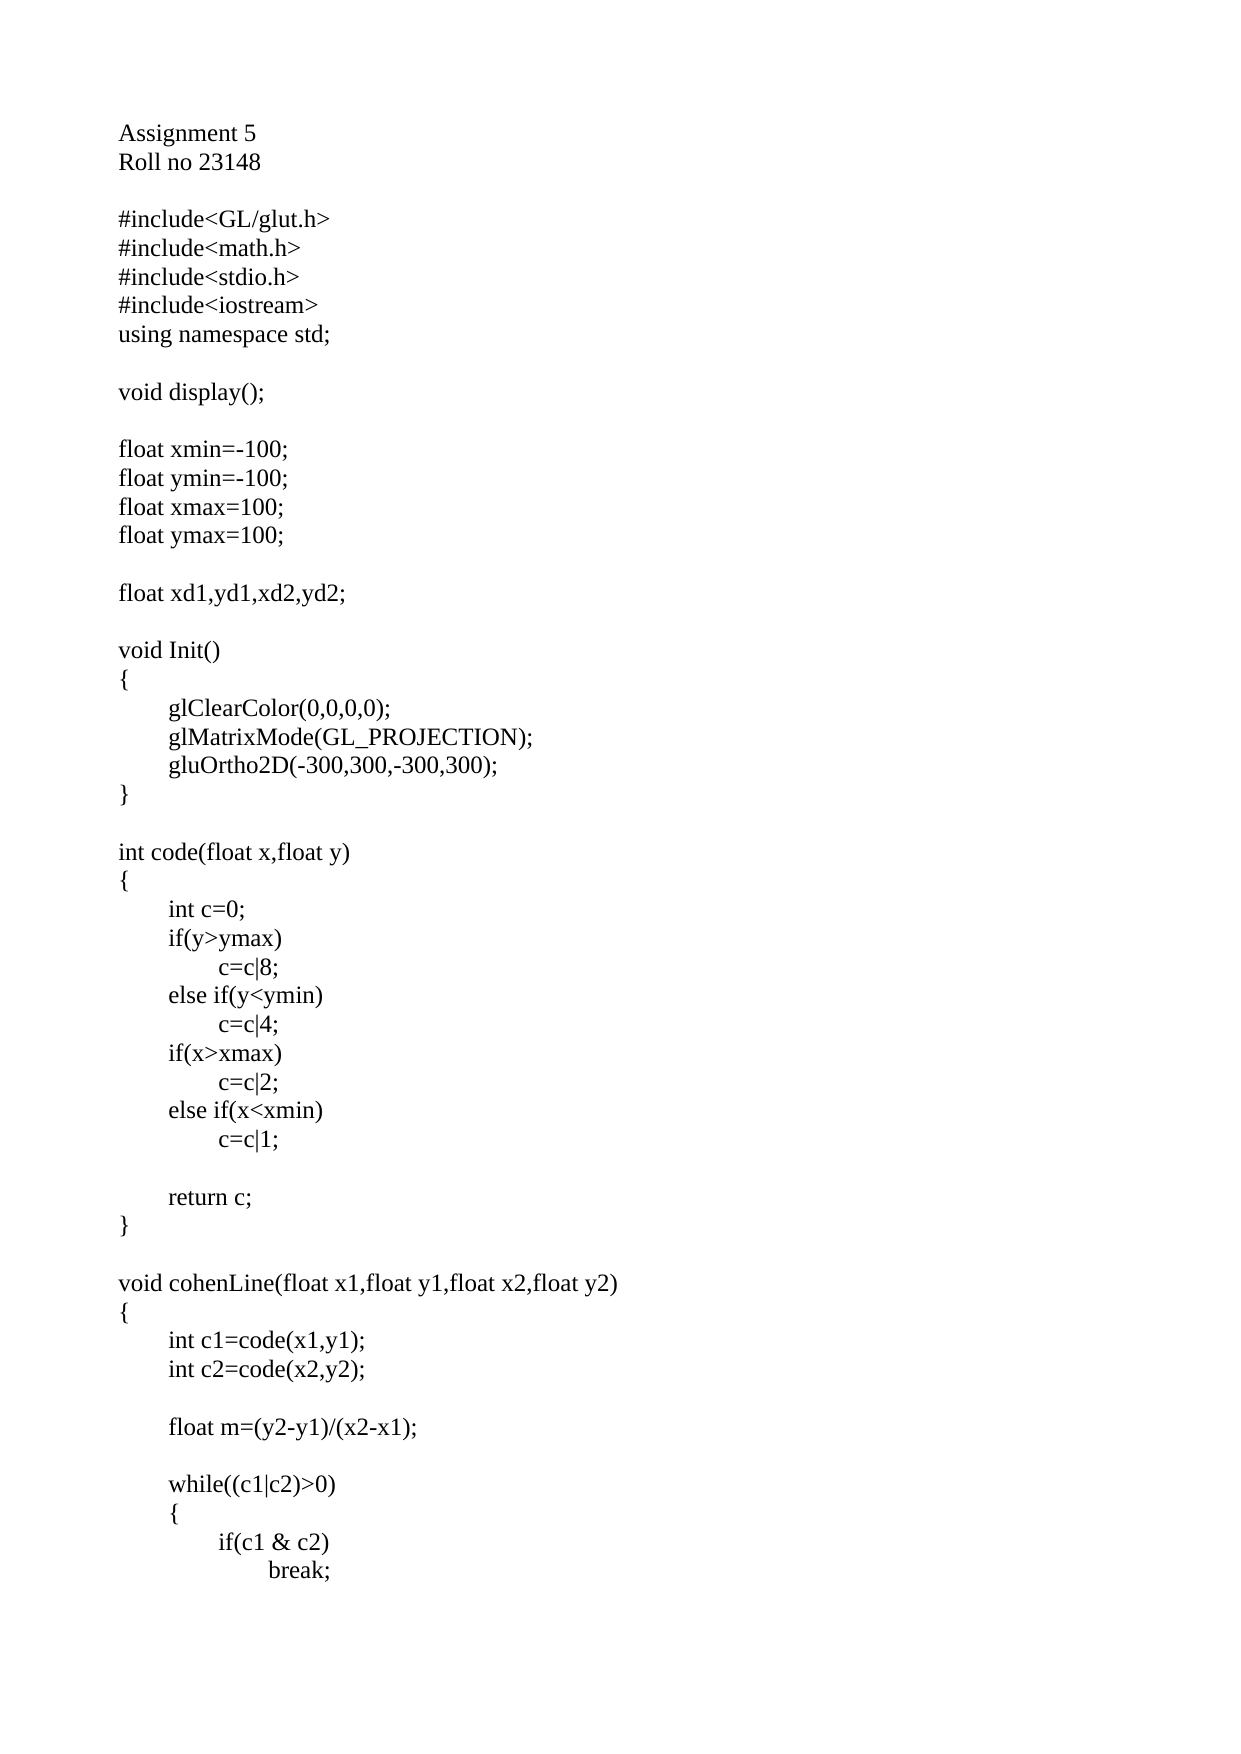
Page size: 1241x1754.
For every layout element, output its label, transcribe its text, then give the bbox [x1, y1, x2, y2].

text void display(); [118, 377, 1122, 406]
text int code(float x,float y) [118, 837, 1122, 866]
text gluOrtho2D(-300,300,-300,300); [118, 751, 1122, 779]
text glClearColor(0,0,0,0); [118, 693, 1122, 722]
text { [118, 1498, 1122, 1527]
text if(x>xmax) [118, 1038, 1122, 1067]
text #include<math.h> [118, 233, 1122, 262]
text float m=(y2-y1)/(x2-x1); [118, 1412, 1122, 1441]
text if(c1 & c2) [118, 1527, 1122, 1556]
text float ymax=100; [118, 521, 1122, 549]
text void Init() [118, 636, 1122, 664]
text glMatrixMode(GL_PROJECTION); [118, 722, 1122, 751]
text int c2=code(x2,y2); [118, 1354, 1122, 1383]
text while((c1|c2)>0) [118, 1469, 1122, 1498]
text c=c|2; [118, 1067, 1122, 1096]
text { [118, 1297, 1122, 1326]
text Roll no 23148 [118, 147, 1122, 176]
text using namespace std; [118, 319, 1122, 348]
text #include<GL/glut.h> [118, 204, 1122, 233]
text else if(x<xmin) [118, 1096, 1122, 1124]
text int c=0; [118, 894, 1122, 923]
text #include<iostream> [118, 291, 1122, 319]
text float xmin=-100; [118, 434, 1122, 463]
text float xd1,yd1,xd2,yd2; [118, 578, 1122, 607]
text #include<stdio.h> [118, 262, 1122, 291]
text c=c|4; [118, 1009, 1122, 1038]
text Assignment 5 [118, 118, 1122, 147]
text } [118, 1211, 1122, 1239]
text c=c|1; [118, 1124, 1122, 1153]
text break; [118, 1556, 1122, 1584]
text int c1=code(x1,y1); [118, 1326, 1122, 1354]
text return c; [118, 1182, 1122, 1211]
text else if(y<ymin) [118, 981, 1122, 1009]
text { [118, 866, 1122, 894]
text float ymin=-100; [118, 463, 1122, 492]
text { [118, 664, 1122, 693]
text } [118, 779, 1122, 808]
text float xmax=100; [118, 492, 1122, 521]
text c=c|8; [118, 952, 1122, 981]
text if(y>ymax) [118, 923, 1122, 952]
text void cohenLine(float x1,float y1,float x2,float y2) [118, 1268, 1122, 1297]
